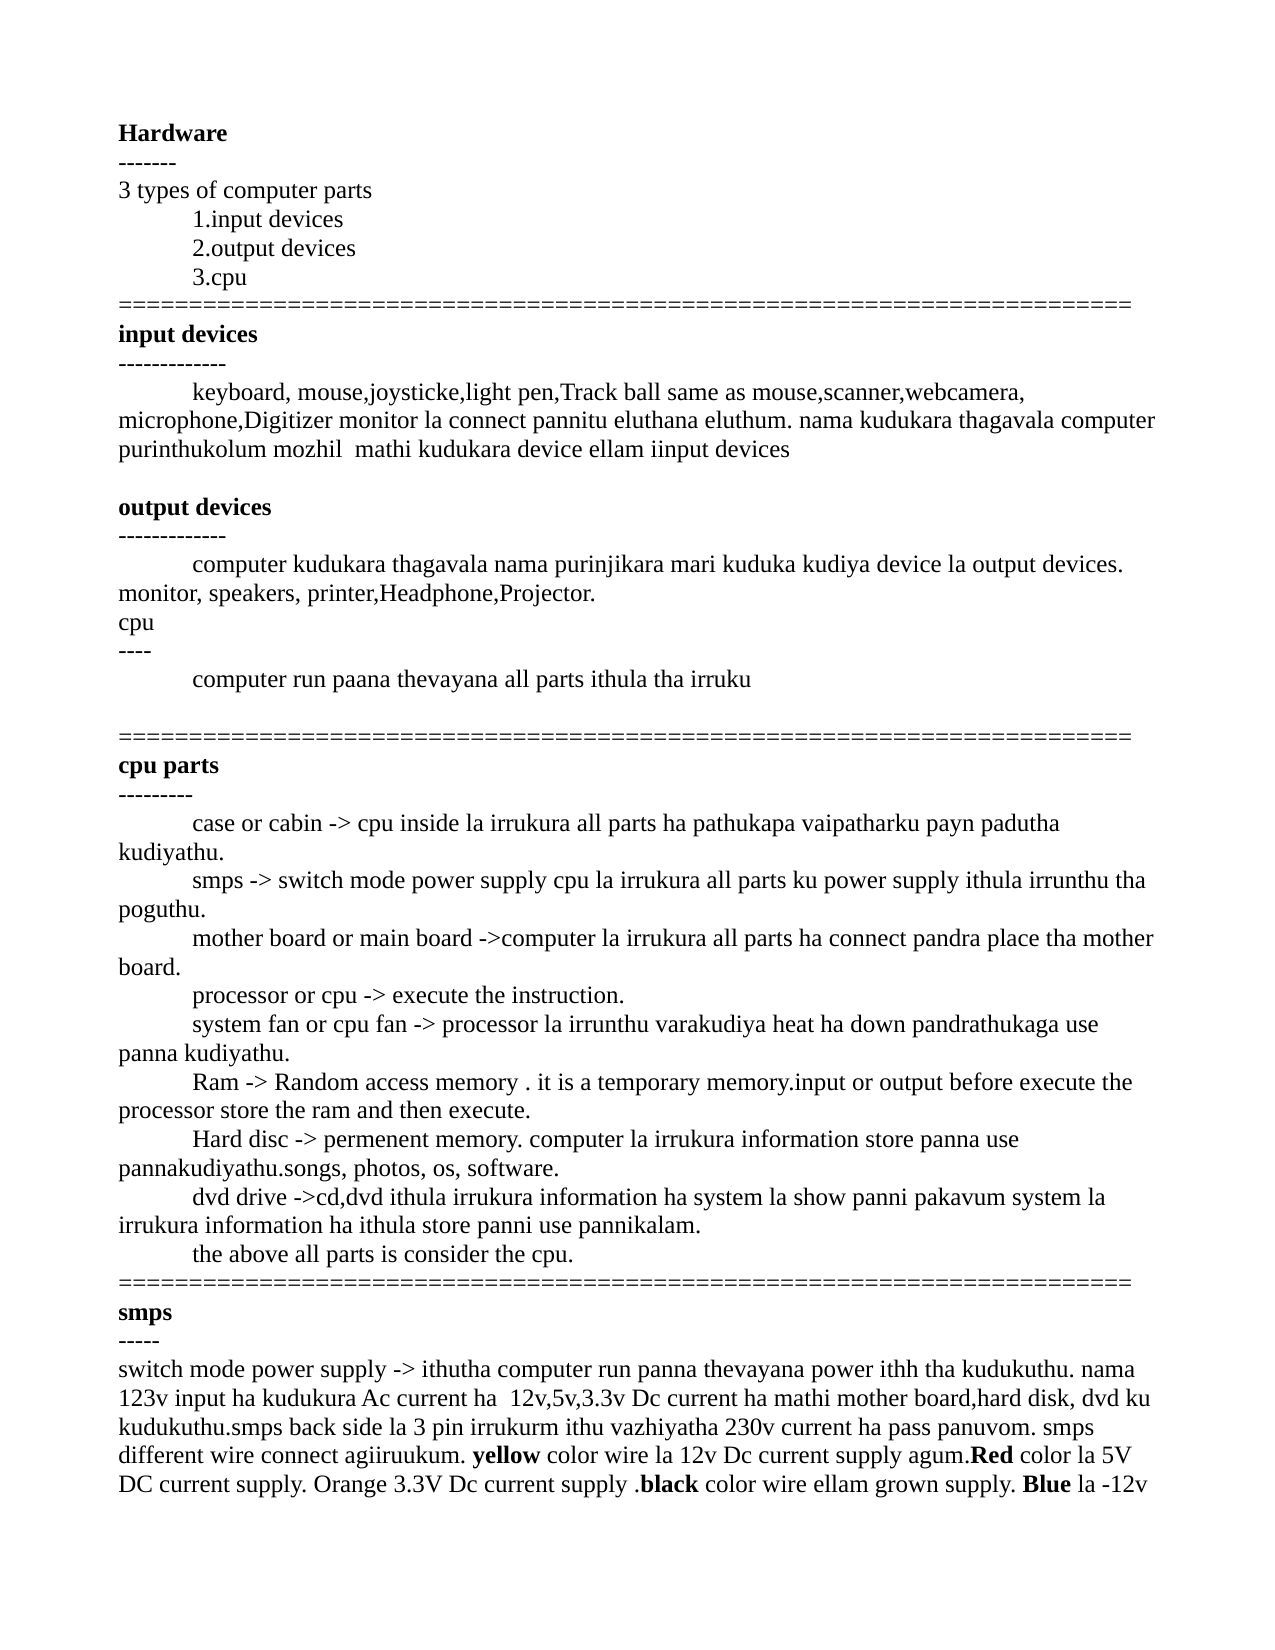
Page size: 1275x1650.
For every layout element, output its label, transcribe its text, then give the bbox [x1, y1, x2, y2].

text cpu [118, 607, 1157, 636]
text case or cabin -> cpu inside la irrukura all parts ha pathukapa vaipatharku payn padutha kudiyathu. [118, 808, 1157, 866]
text 1.input devices [118, 204, 1157, 233]
text ======================================================================== [118, 291, 1157, 319]
text dvd drive ->cd,dvd ithula irrukura information ha system la show panni pakavum system la irrukura information ha ithula store panni use pannikalam. [118, 1182, 1157, 1239]
text ======================================================================== [118, 1268, 1157, 1297]
text ----- [118, 1326, 1157, 1354]
text system fan or cpu fan -> processor la irrunthu varakudiya heat ha down pandrathukaga use panna kudiyathu. [118, 1009, 1157, 1067]
text Hard disc -> permenent memory. computer la irrukura information store panna use pannakudiyathu.songs, photos, os, software. [118, 1124, 1157, 1182]
text --------- [118, 779, 1157, 808]
text computer kudukara thagavala nama purinjikara mari kuduka kudiya device la output devices. monitor, speakers, printer,Headphone,Projector. [118, 549, 1157, 607]
text ------------- [118, 348, 1157, 377]
text Ram -> Random access memory . it is a temporary memory.input or output before execute the processor store the ram and then execute. [118, 1067, 1157, 1124]
text smps -> switch mode power supply cpu la irrukura all parts ku power supply ithula irrunthu tha poguthu. [118, 866, 1157, 923]
text smps [118, 1297, 1157, 1326]
text 3.cpu [118, 262, 1157, 291]
text the above all parts is consider the cpu. [118, 1239, 1157, 1268]
text 2.output devices [118, 233, 1157, 262]
text Hardware [118, 118, 1157, 147]
text ------------- [118, 521, 1157, 549]
text ======================================================================== [118, 693, 1157, 751]
text output devices [118, 492, 1157, 521]
text ------- [118, 147, 1157, 176]
text cpu parts [118, 751, 1157, 779]
text switch mode power supply -> ithutha computer run panna thevayana power ithh tha kudukuthu. nama 123v input ha kudukura Ac current ha 12v,5v,3.3v Dc current ha mathi mother board,hard disk, dvd ku kudukuthu.smps back side la 3 pin irrukurm ithu vazhiyatha 230v current ha pass panuvom. smps different wire connect agiiruukum. yellow color wire la 12v Dc current supply agum.Red color la 5V DC current supply. Orange 3.3V Dc current supply .black color wire ellam grown supply. Blue la -12v [118, 1354, 1157, 1498]
text processor or cpu -> execute the instruction. [118, 981, 1157, 1009]
text input devices [118, 319, 1157, 348]
text 3 types of computer parts [118, 176, 1157, 204]
text ---- [118, 636, 1157, 664]
text mother board or main board ->computer la irrukura all parts ha connect pandra place tha mother board. [118, 923, 1157, 981]
text computer run paana thevayana all parts ithula tha irruku [118, 664, 1157, 693]
text keyboard, mouse,joysticke,light pen,Track ball same as mouse,scanner,webcamera, microphone,Digitizer monitor la connect pannitu eluthana eluthum. nama kudukara thagavala computer purinthukolum mozhil mathi kudukara device ellam iinput devices [118, 377, 1157, 463]
